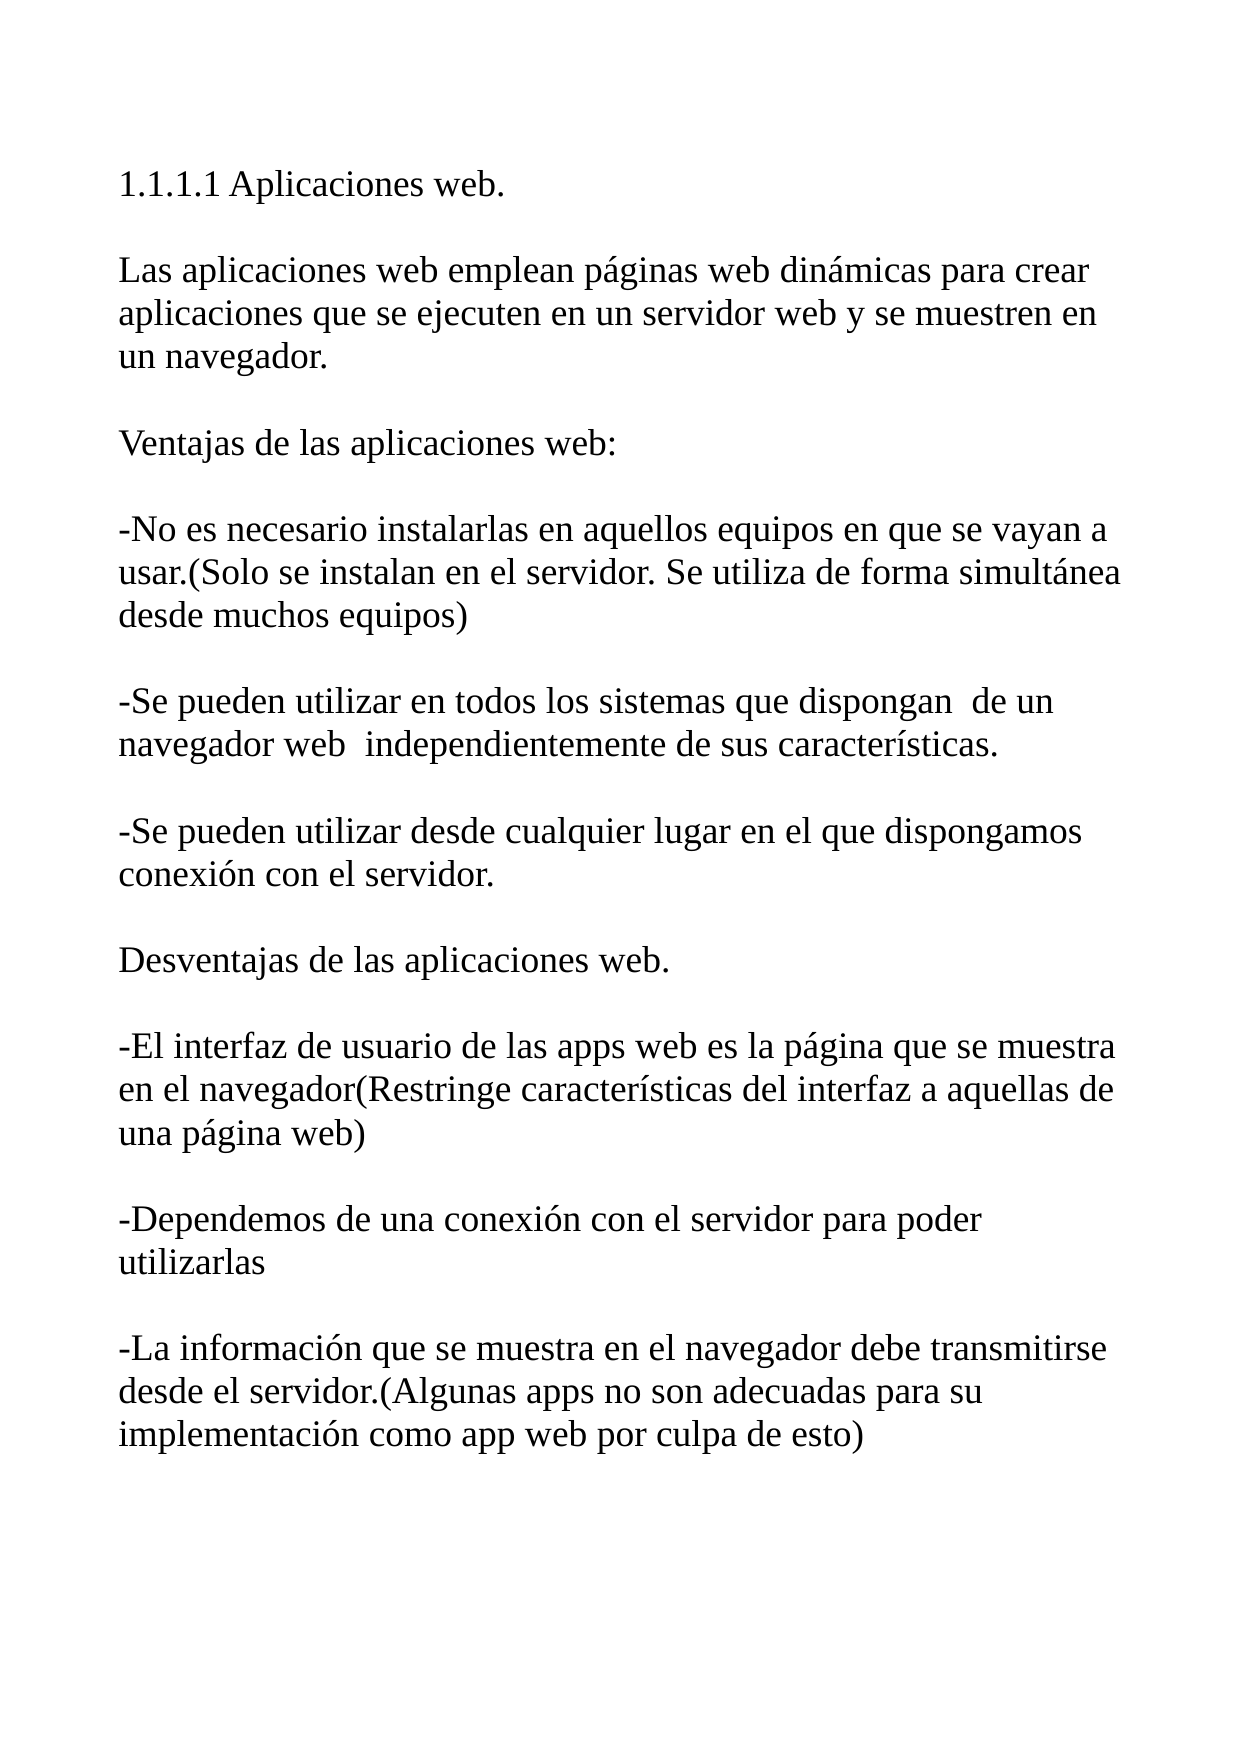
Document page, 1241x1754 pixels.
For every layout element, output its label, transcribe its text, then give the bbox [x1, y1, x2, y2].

text -Se pueden utilizar desde cualquier lugar en el que dispongamos conexión con el servidor. [118, 808, 1122, 894]
text Desventajas de las aplicaciones web. [118, 937, 1122, 981]
text -Dependemos de una conexión con el servidor para poder utilizarlas [118, 1196, 1122, 1282]
text -La información que se muestra en el navegador debe transmitirse desde el servidor.(Algunas apps no son adecuadas para su implementación como app web por culpa de esto) [118, 1326, 1122, 1455]
text Las aplicaciones web emplean páginas web dinámicas para crear aplicaciones que se ejecuten en un servidor web y se muestren en un navegador. [118, 247, 1122, 377]
text -Se pueden utilizar en todos los sistemas que dispongan de un navegador web independientemente de sus características. [118, 679, 1122, 765]
text -No es necesario instalarlas en aquellos equipos en que se vayan a usar.(Solo se instalan en el servidor. Se utiliza de forma simultánea desde muchos equipos) [118, 506, 1122, 636]
text Ventajas de las aplicaciones web: [118, 420, 1122, 463]
text -El interfaz de usuario de las apps web es la página que se muestra en el navegador(Restringe características del interfaz a aquellas de una página web) [118, 1024, 1122, 1153]
text 1.1.1.1 Aplicaciones web. [118, 161, 1122, 204]
